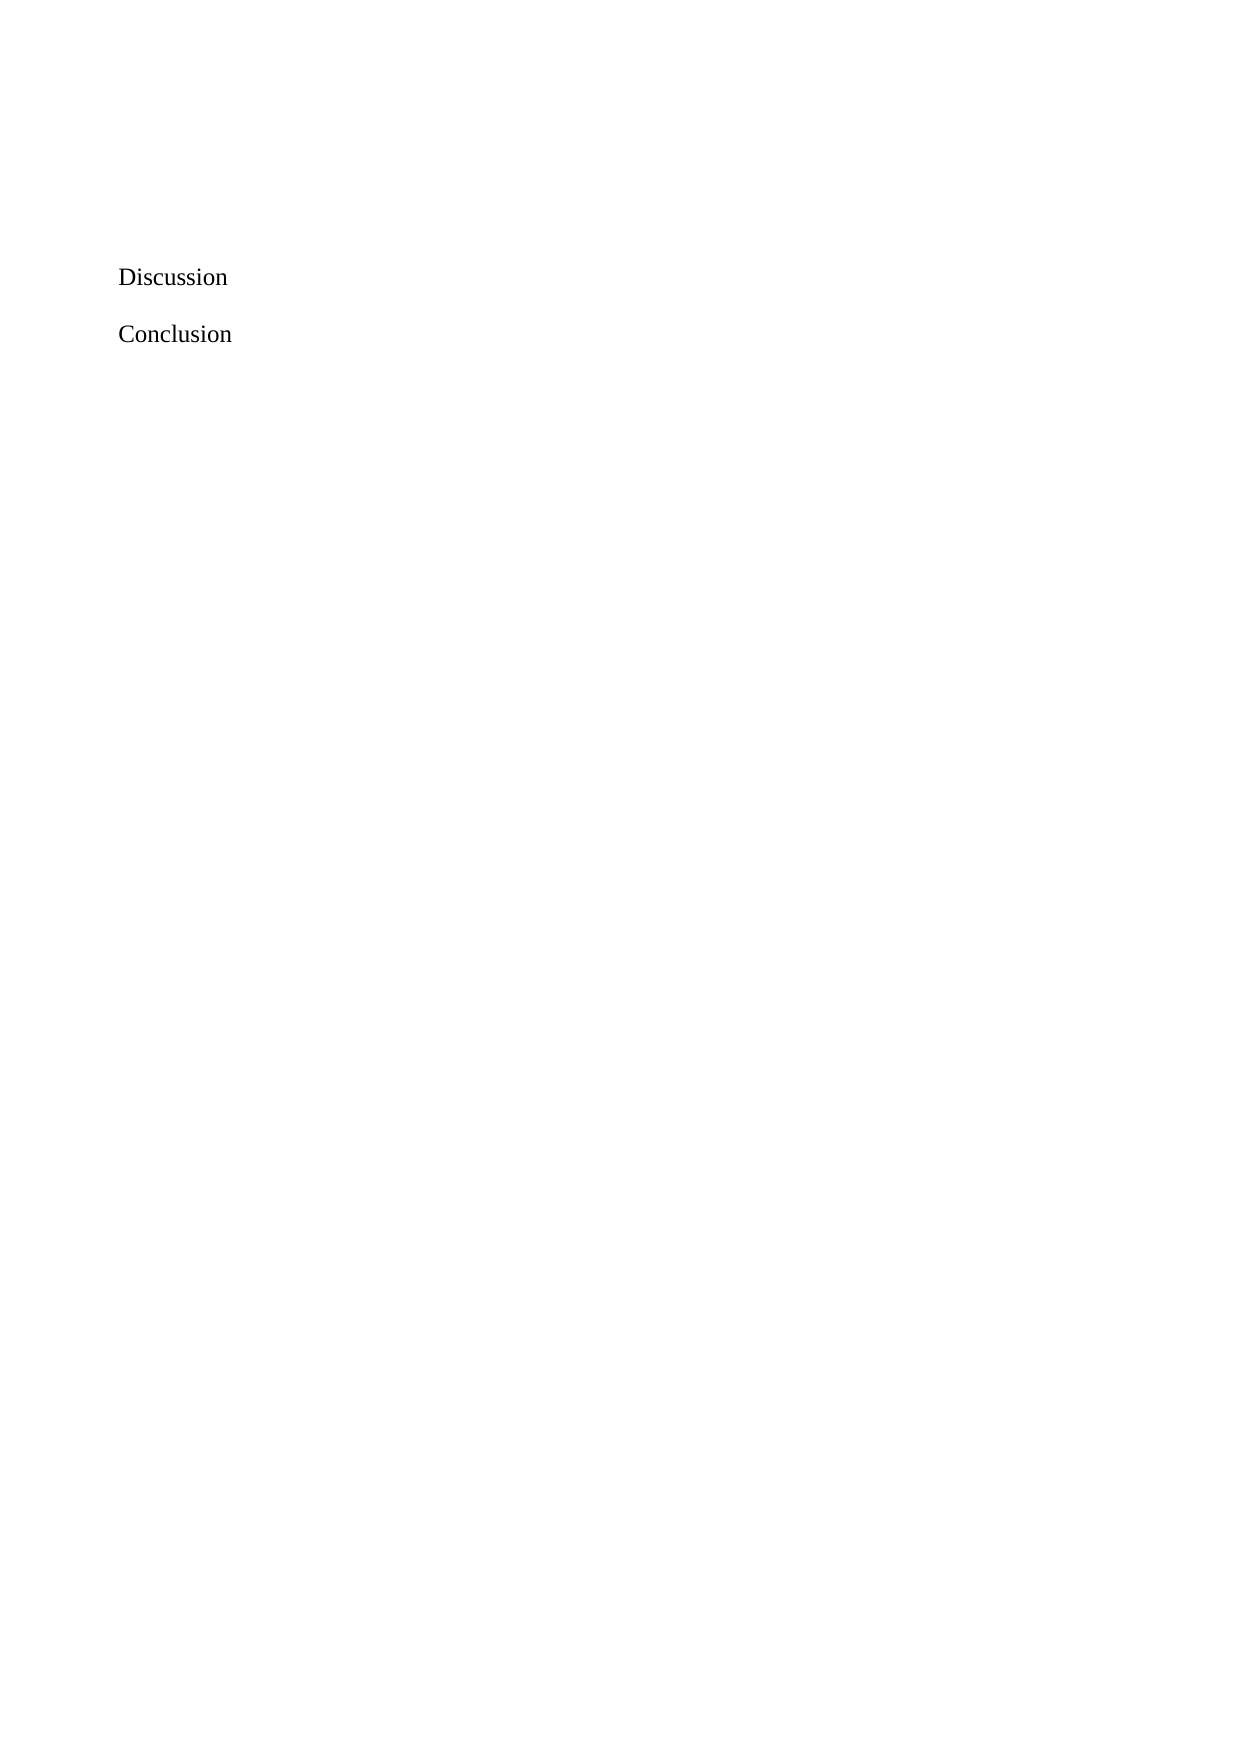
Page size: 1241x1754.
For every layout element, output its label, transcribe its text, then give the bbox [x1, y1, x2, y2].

text Conclusion [118, 319, 1122, 348]
text Discussion [118, 262, 1122, 291]
